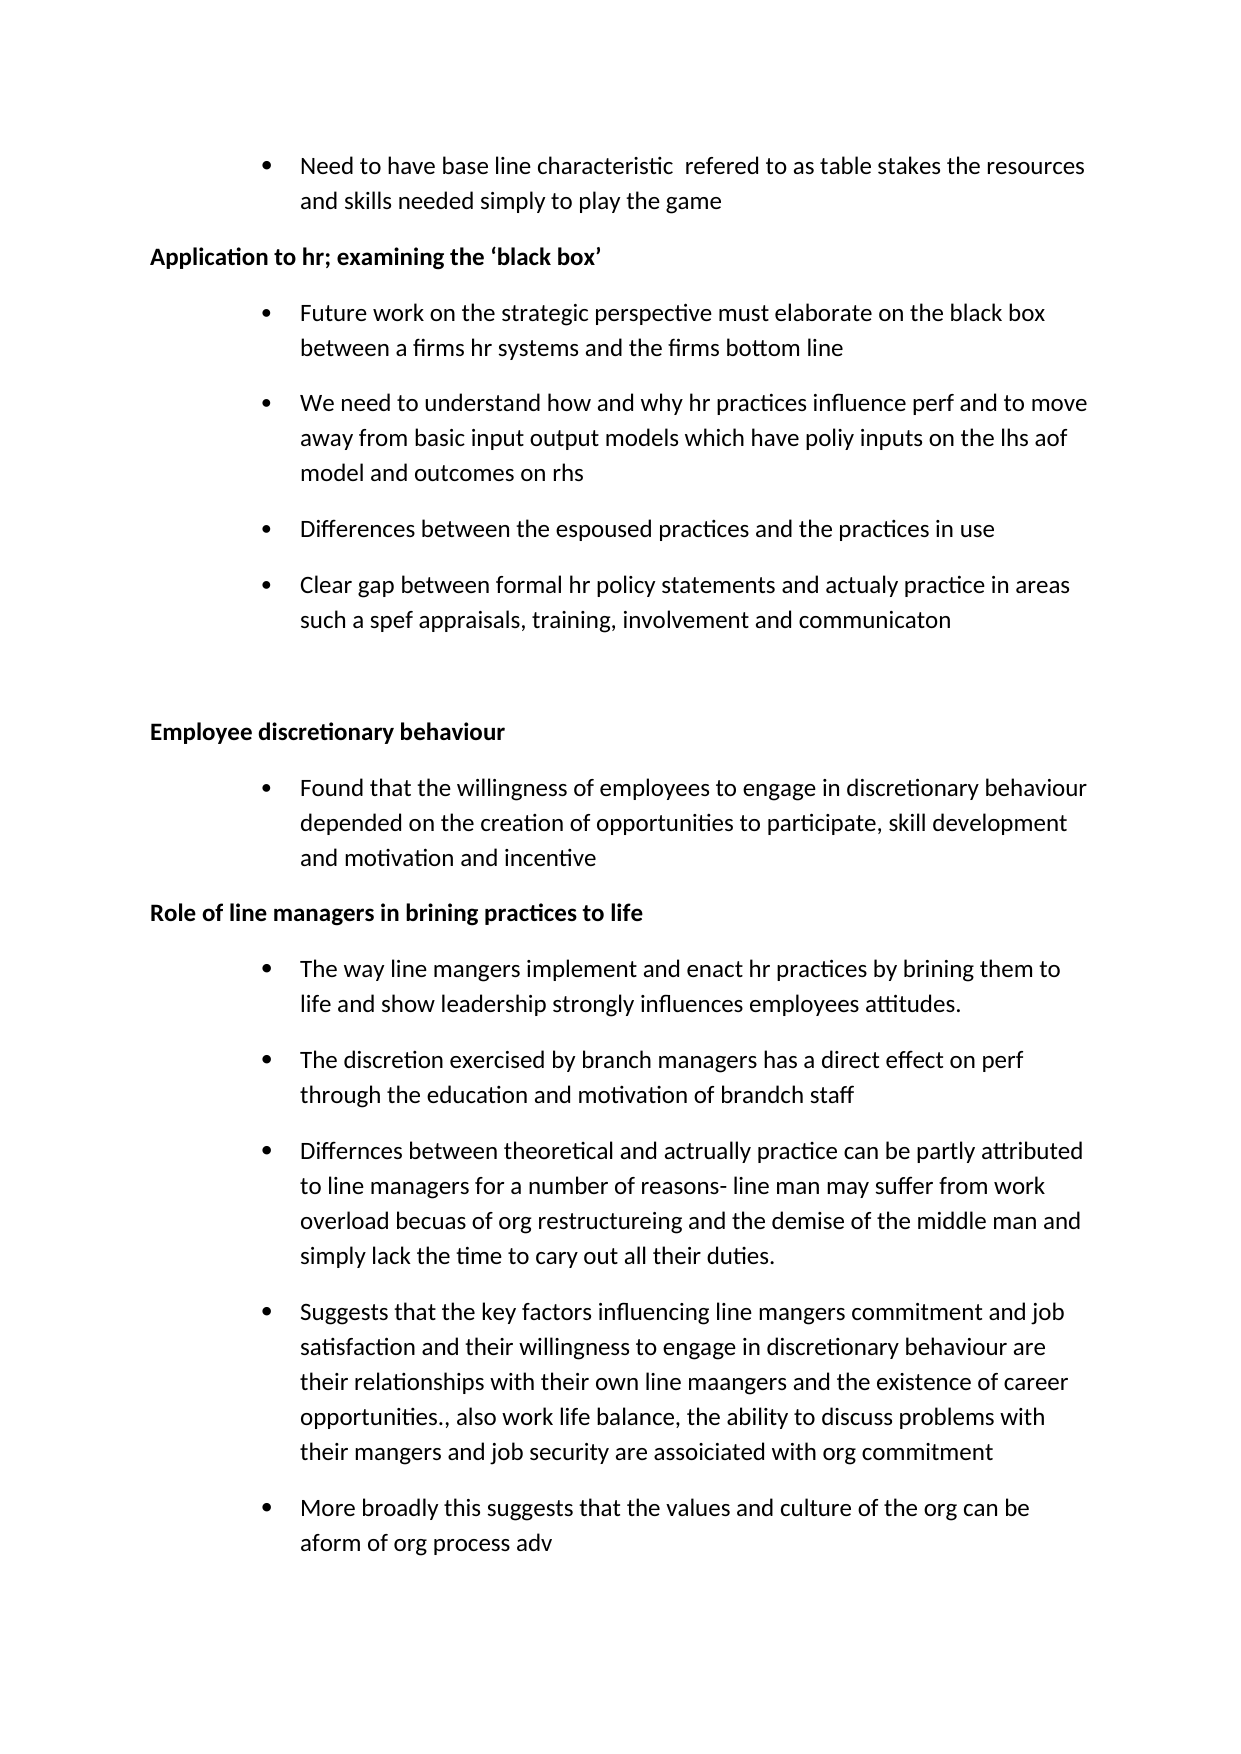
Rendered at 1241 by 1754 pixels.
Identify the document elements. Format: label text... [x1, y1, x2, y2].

text Role of line managers in brining practices to life [150, 897, 1090, 928]
list Differences between the espoused practices and the practices in use [262, 513, 1090, 544]
list Found that the willingness of employees to engage in discretionary behaviour depended on the creation of opportunities to participate, skill development and motivation and incentive [262, 772, 1090, 872]
text Application to hr; examining the ‘black box’ [150, 241, 1090, 271]
list Suggests that the key factors influencing line mangers commitment and job satisfaction and their willingness to engage in discretionary behaviour are their relationships with their own line maangers and the existence of career opportunities., also work life balance, the ability to discuss problems with their mangers and job security are assoiciated with org commitment [262, 1296, 1090, 1466]
list Clear gap between formal hr policy statements and actualy practice in areas such a spef appraisals, training, involvement and communicaton [262, 569, 1090, 635]
list Future work on the strategic perspective must elaborate on the black box between a firms hr systems and the firms bottom line [262, 297, 1090, 362]
list The way line mangers implement and enact hr practices by brining them to life and show leadership strongly influences employees attitudes. [262, 953, 1090, 1019]
list The discretion exercised by branch managers has a direct effect on perf through the education and motivation of brandch staff [262, 1044, 1090, 1110]
text Employee discretionary behaviour [150, 716, 1090, 746]
list Need to have base line characteristic refered to as table stakes the resources and skills needed simply to play the game [262, 150, 1090, 216]
list We need to understand how and why hr practices influence perf and to move away from basic input output models which have poliy inputs on the lhs aof model and outcomes on rhs [262, 387, 1090, 488]
list More broadly this suggests that the values and culture of the org can be aform of org process adv [262, 1492, 1090, 1557]
list Differnces between theoretical and actrually practice can be partly attributed to line managers for a number of reasons- line man may suffer from work overload becuas of org restructureing and the demise of the middle man and simply lack the time to cary out all their duties. [262, 1135, 1090, 1271]
